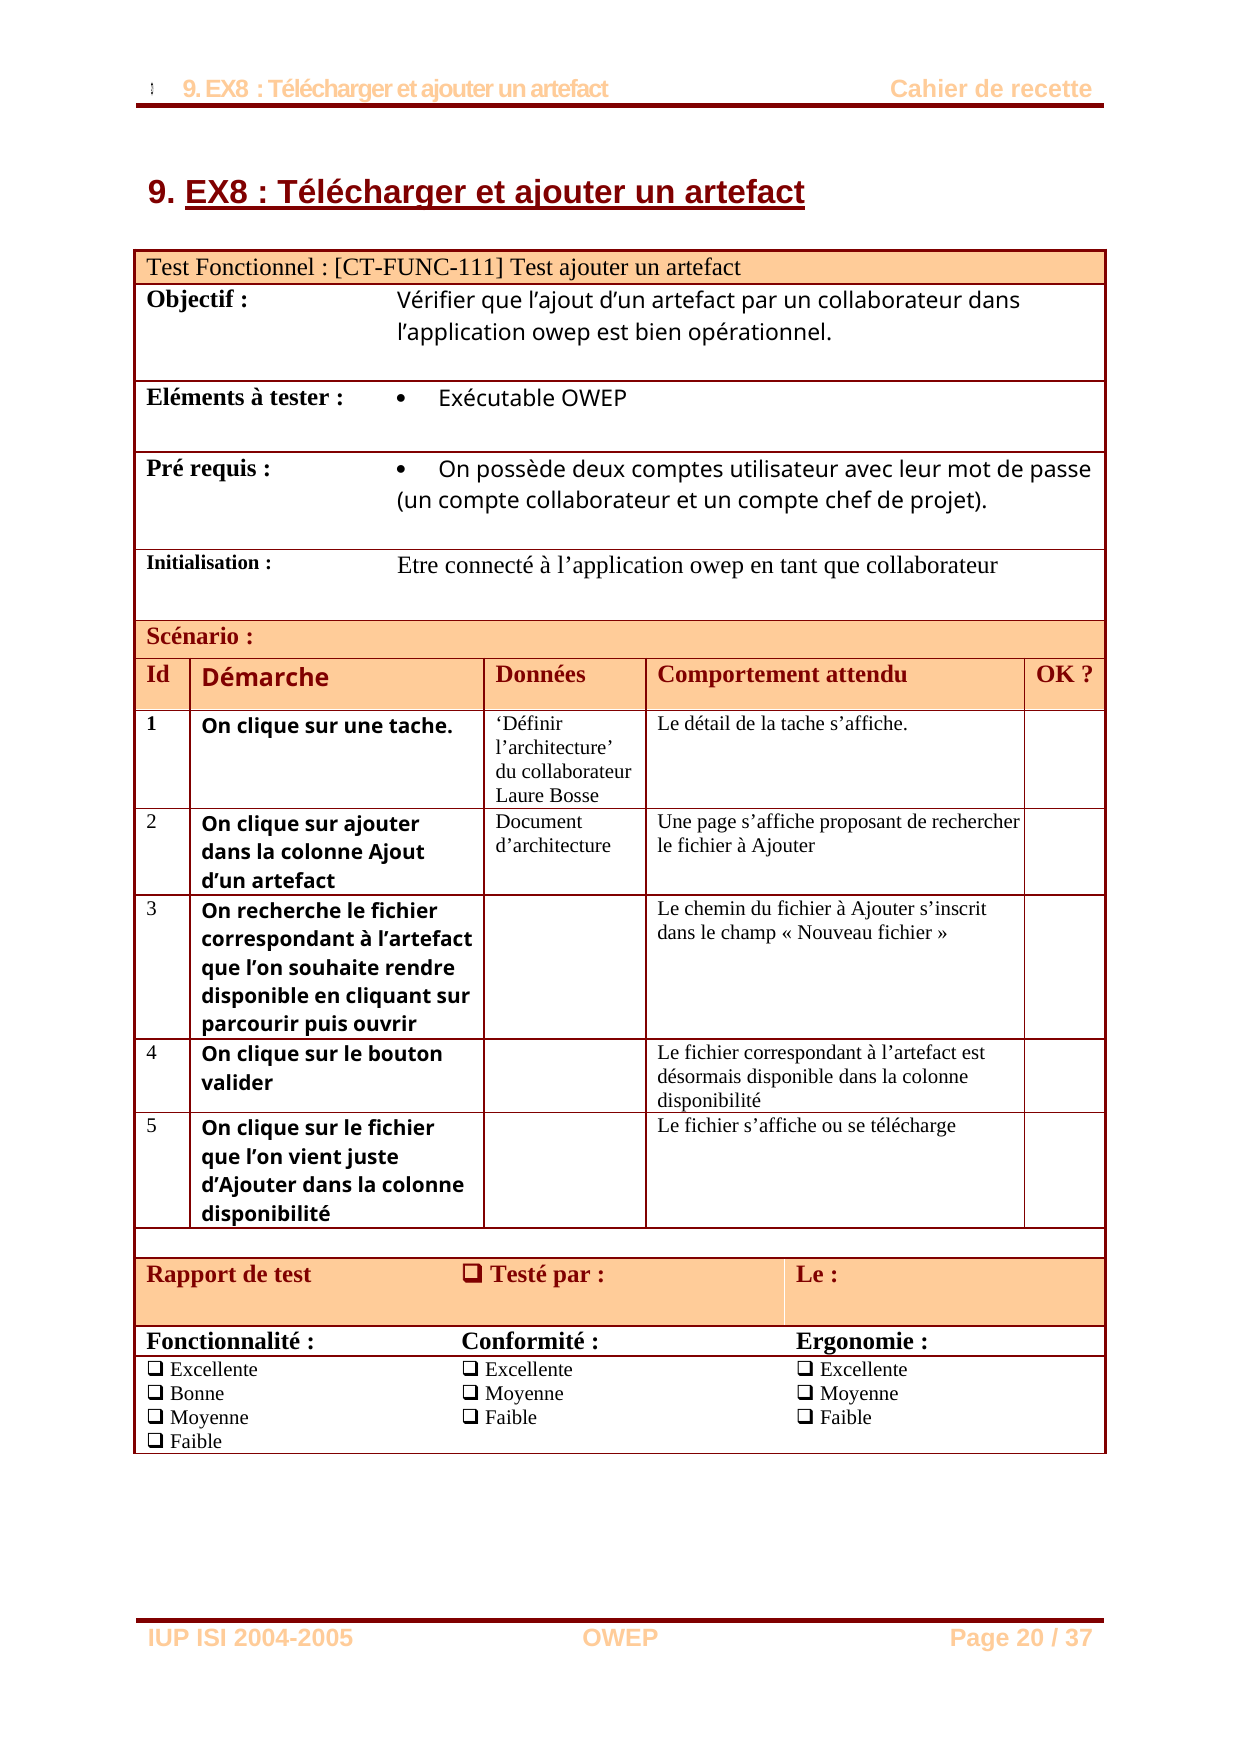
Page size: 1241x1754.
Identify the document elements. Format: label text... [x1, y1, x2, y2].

table_cell [386, 347, 1104, 380]
table_cell [136, 515, 386, 548]
table_cell Fonctionnalité : [136, 1327, 450, 1355]
table_cell 1 [136, 711, 189, 807]
table_cell [136, 347, 386, 380]
table_cell [1025, 1113, 1104, 1227]
table_cell Démarche [191, 659, 483, 709]
table_cell Comportement attendu [647, 659, 1024, 709]
table_cell Pré requis : [136, 453, 386, 515]
table_cell Etre connecté à l’application owep en tant que collaborateur [386, 550, 1104, 586]
table_cell Id [136, 659, 189, 709]
table_cell [1025, 896, 1104, 1038]
table_cell [485, 1113, 645, 1227]
table_cell Exécutable OWEP [386, 382, 1104, 418]
table_cell Le fichier correspondant à l’artefact est désormais disponible dans la colonne disponibilité [647, 1040, 1024, 1112]
table_cell [1025, 1040, 1104, 1112]
table_cell On clique sur le bouton valider [191, 1040, 483, 1112]
table_cell Conformité : [450, 1327, 784, 1355]
table_cell On clique sur une tache. [191, 711, 483, 807]
table_cell Vérifier que l’ajout d’un artefact par un collaborateur dans l’application owep est bien opérationnel. [386, 285, 1104, 347]
table_cell On clique sur ajouter dans la colonne Ajout d’un artefact [191, 809, 483, 894]
table_cell 3 [136, 896, 189, 1038]
table_cell ‘Définir l’architecture’ du collaborateur Laure Bosse [485, 711, 645, 807]
table_cell OK ? [1025, 659, 1104, 709]
table_cell Eléments à tester : [136, 382, 386, 418]
table_cell On possède deux comptes utilisateur avec leur mot de passe (un compte collaborateur et un compte chef de projet). [386, 453, 1104, 515]
table_cell  Testé par : [450, 1259, 784, 1325]
table_cell [386, 586, 1104, 619]
table_cell Le détail de la tache s’affiche. [647, 711, 1024, 807]
table_cell [136, 586, 386, 619]
table_cell [485, 896, 645, 1038]
table_cell Ergonomie : [785, 1327, 1104, 1355]
table_cell  Excellente  Bonne  Moyenne  Faible [136, 1357, 450, 1453]
table_cell Initialisation : [136, 550, 386, 586]
table_cell Données [485, 659, 645, 709]
table_cell Document d’architecture [485, 809, 645, 894]
table_cell  Excellente  Moyenne  Faible [785, 1357, 1104, 1453]
table_cell 2 [136, 809, 189, 894]
table_header Test Fonctionnel : [CT-FUNC-111] Test ajouter un artefact [136, 252, 1104, 283]
table_cell On clique sur le fichier que l’on vient juste d’Ajouter dans la colonne disponibilité [191, 1113, 483, 1227]
table_cell [1025, 809, 1104, 894]
table_cell [136, 1229, 1104, 1257]
table_cell Le fichier s’affiche ou se télécharge [647, 1113, 1024, 1227]
table_cell [1025, 711, 1104, 807]
table_cell Le chemin du fichier à Ajouter s’inscrit dans le champ « Nouveau fichier » [647, 896, 1024, 1038]
subtitle EX8 : Télécharger et ajouter un artefact [148, 173, 1093, 211]
table_cell Scénario : [136, 621, 1104, 658]
table_cell [136, 418, 386, 451]
table_cell On recherche le fichier correspondant à l’artefact que l’on souhaite rendre disponible en cliquant sur parcourir puis ouvrir [191, 896, 483, 1038]
table_cell Une page s’affiche proposant de rechercher le fichier à Ajouter [647, 809, 1024, 894]
table_cell  Excellente  Moyenne  Faible [450, 1357, 784, 1453]
table_cell Objectif : [136, 285, 386, 347]
table_cell [386, 515, 1104, 548]
table_cell Rapport de test [136, 1259, 450, 1325]
table_cell 4 [136, 1040, 189, 1112]
table_cell Le : [785, 1259, 1104, 1325]
table_cell [485, 1040, 645, 1112]
table_cell [386, 418, 1104, 451]
table_cell 5 [136, 1113, 189, 1227]
